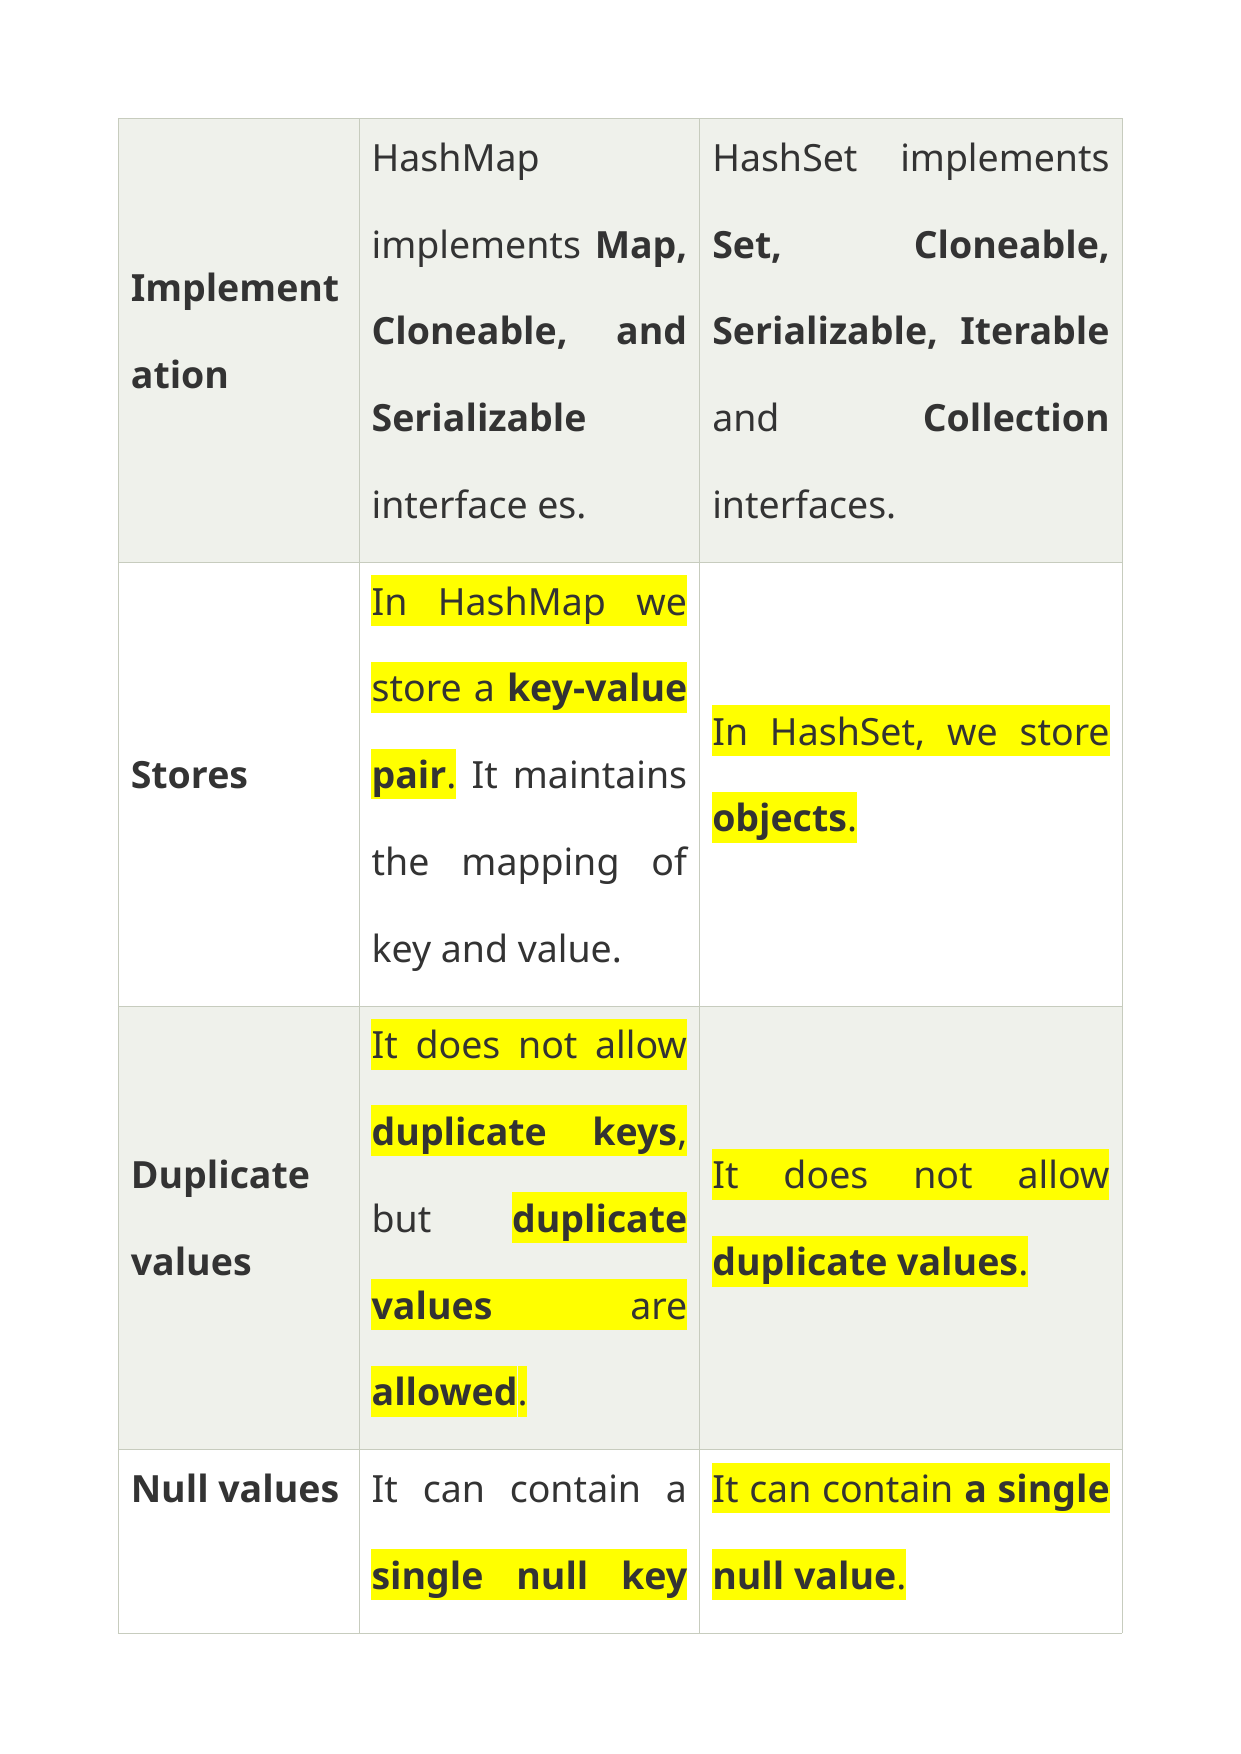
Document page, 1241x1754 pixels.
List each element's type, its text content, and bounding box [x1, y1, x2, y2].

table_cell It can contain a single null value. [700, 1450, 1122, 1633]
table_cell It can contain a single null key [360, 1450, 699, 1633]
table_cell It does not allow duplicate values. [700, 1007, 1122, 1449]
table_cell It does not allow duplicate keys, but duplicate values are allowed. [360, 1007, 699, 1449]
table_cell In HashMap we store a key-value pair. It maintains the mapping of key and value. [360, 563, 699, 1006]
table_cell HashSet implements Set, Cloneable, Serializable, Iterable and Collection interfaces. [700, 119, 1122, 562]
table_cell In HashSet, we store objects. [700, 563, 1122, 1006]
table_cell Implementation [119, 119, 359, 562]
table_cell Null values [119, 1450, 359, 1633]
table_cell HashMap implements Map, Cloneable, and Serializable interface es. [360, 119, 699, 562]
table_cell Stores [119, 563, 359, 1006]
table_cell Duplicate values [119, 1007, 359, 1449]
